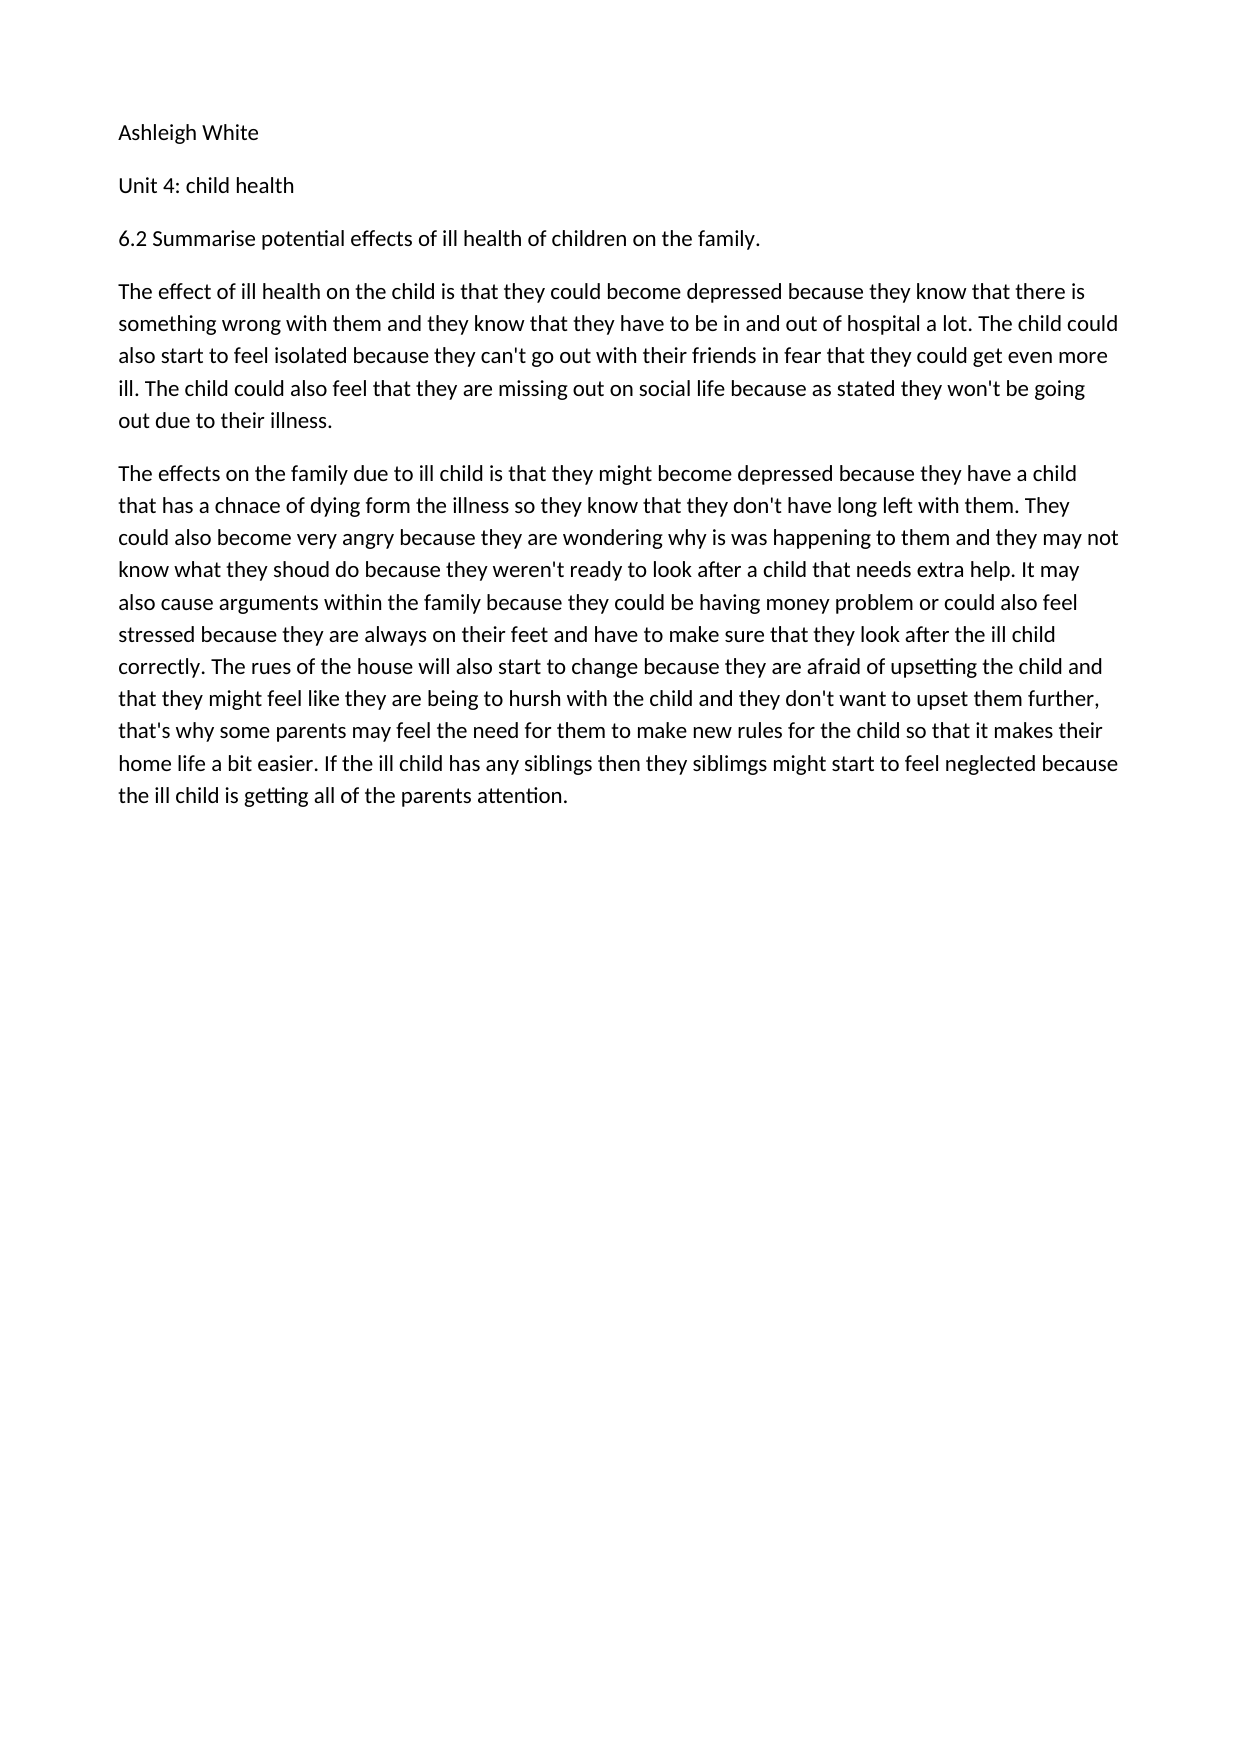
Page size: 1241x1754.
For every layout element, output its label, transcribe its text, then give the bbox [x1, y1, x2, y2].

text Unit 4: child health [118, 171, 1122, 199]
text Ashleigh White [118, 118, 1122, 146]
text The effect of ill health on the child is that they could become depressed because they know that there is something wrong with them and they know that they have to be in and out of hospital a lot. The child could also start to feel isolated because they can't go out with their friends in fear that they could get even more ill. The child could also feel that they are missing out on social life because as stated they won't be going out due to their illness. [118, 277, 1122, 434]
text 6.2 Summarise potential effects of ill health of children on the family. [118, 224, 1122, 252]
text The effects on the family due to ill child is that they might become depressed because they have a child that has a chnace of dying form the illness so they know that they don't have long left with them. They could also become very angry because they are wondering why is was happening to them and they may not know what they shoud do because they weren't ready to look after a child that needs extra help. It may also cause arguments within the family because they could be having money problem or could also feel stressed because they are always on their feet and have to make sure that they look after the ill child correctly. The rues of the house will also start to change because they are afraid of upsetting the child and that they might feel like they are being to hursh with the child and they don't want to upset them further, that's why some parents may feel the need for them to make new rules for the child so that it makes their home life a bit easier. If the ill child has any siblings then they siblimgs might start to feel neglected because the ill child is getting all of the parents attention. [118, 459, 1122, 809]
